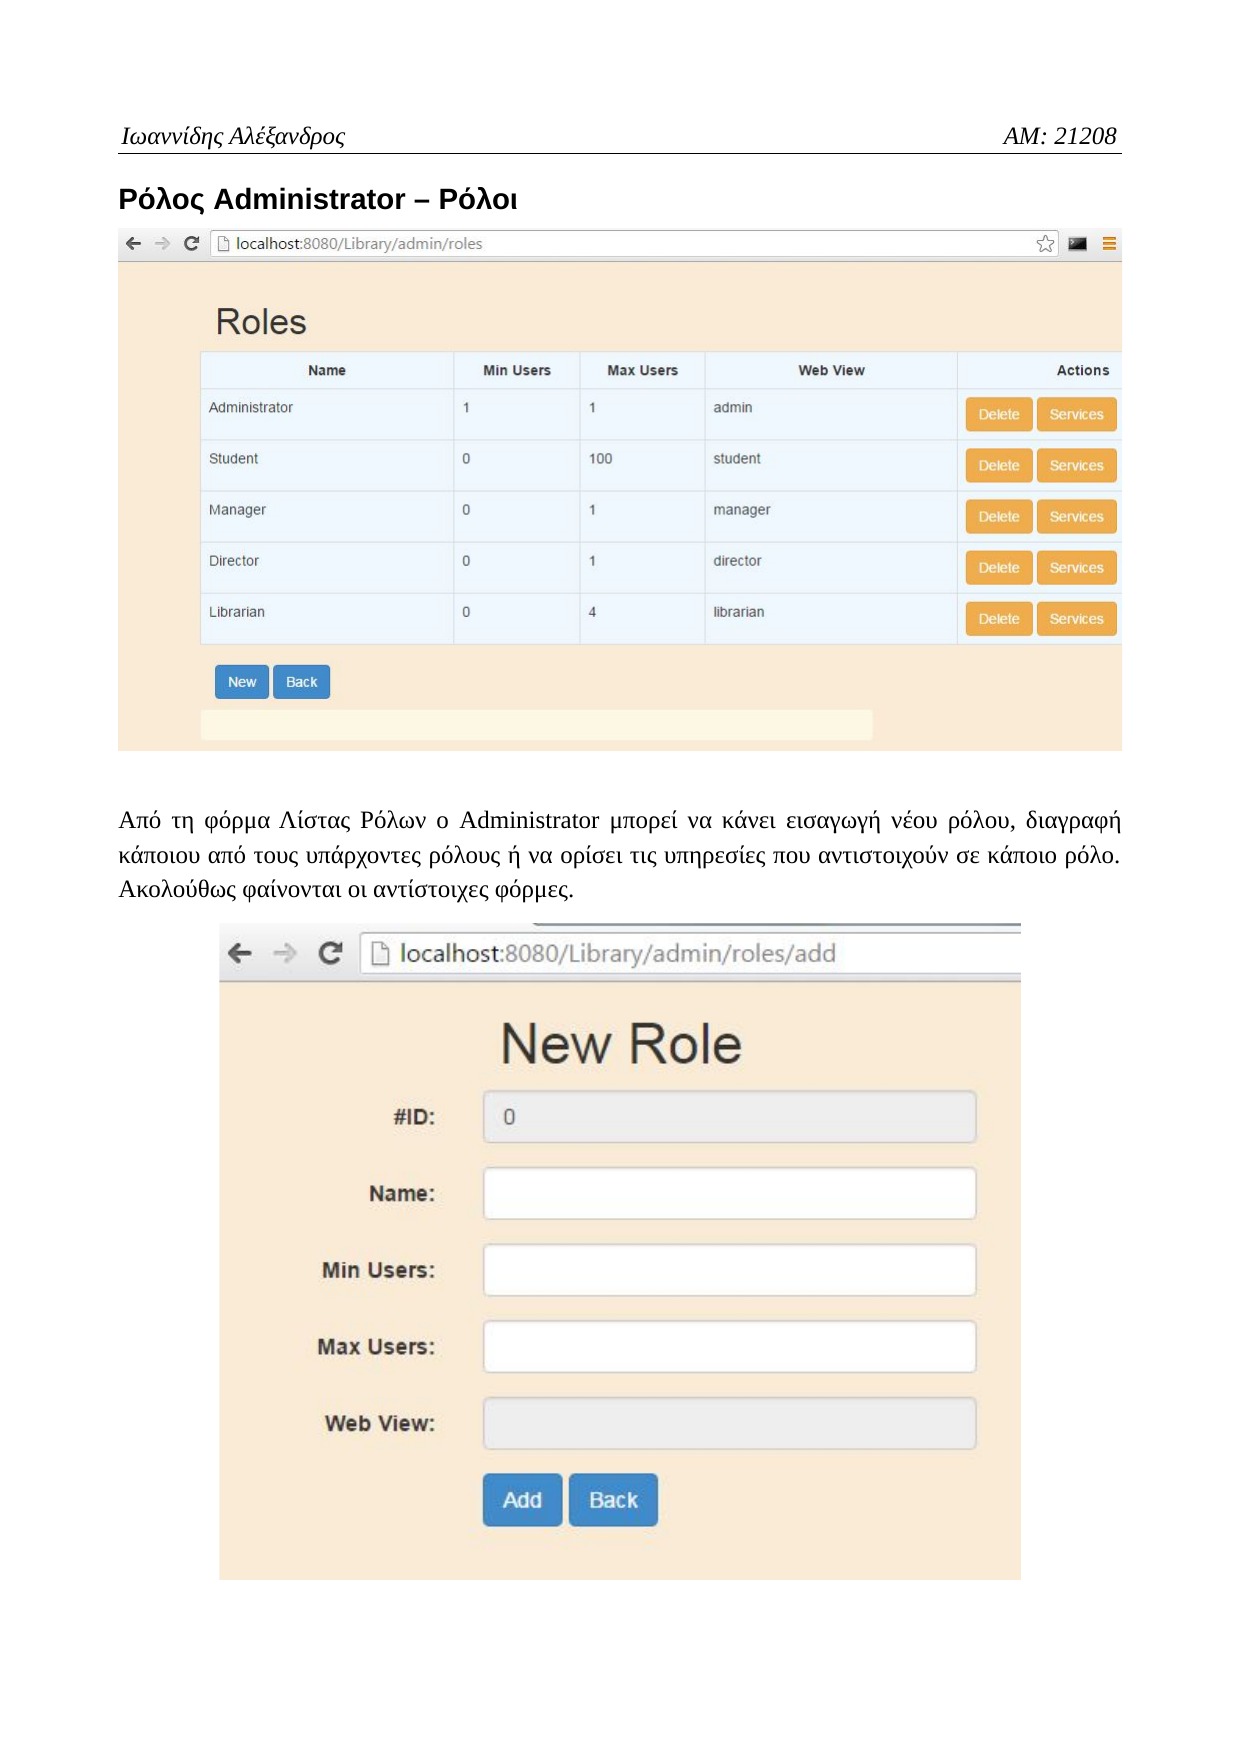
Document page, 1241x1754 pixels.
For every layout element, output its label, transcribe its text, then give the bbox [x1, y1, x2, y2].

picture [219, 923, 1021, 1580]
subtitle Ρόλος Administrator – Ρόλοι [118, 182, 1122, 216]
text Από τη φόρμα Λίστας Ρόλων ο Administrator μπορεί να κάνει εισαγωγή νέου ρόλου, διαγραφή κάποιου από τους υπάρχοντες ρόλους ή να ορίσει τις υπηρεσίες που αντιστοιχούν σε κάποιο ρόλο. Ακολούθως φαίνονται οι αντίστοιχες φόρμες. [118, 805, 1122, 903]
picture [118, 228, 1123, 751]
